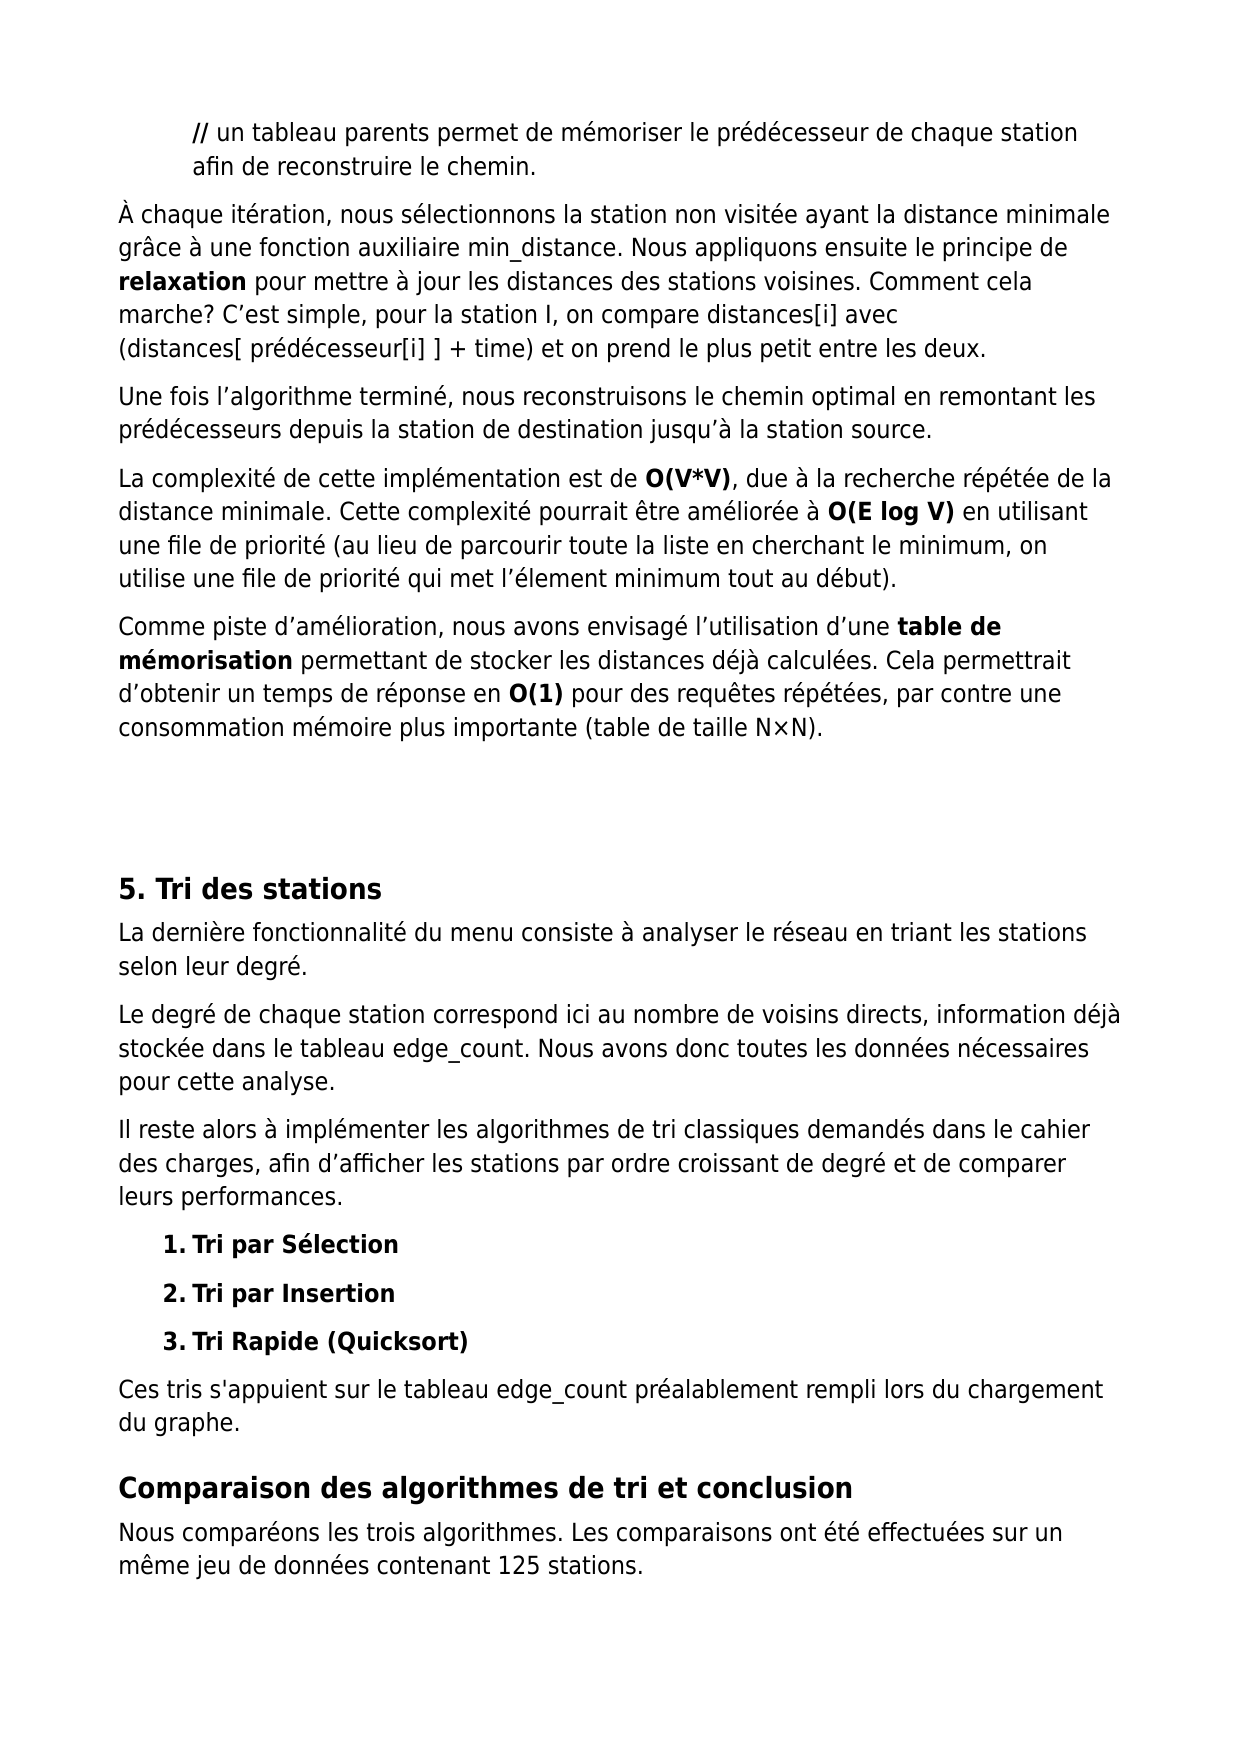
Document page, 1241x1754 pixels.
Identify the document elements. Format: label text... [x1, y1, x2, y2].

subtitle Comparaison des algorithmes de tri et conclusion [118, 1471, 1122, 1505]
text À chaque itération, nous sélectionnons la station non visitée ayant la distance minimale grâce à une fonction auxiliaire min_distance. Nous appliquons ensuite le principe de relaxation pour mettre à jour les distances des stations voisines. Comment cela marche? C’est simple, pour la station I, on compare distances[i] avec (distances[ prédécesseur[i] ] + time) et on prend le plus petit entre les deux. [118, 200, 1122, 363]
text Le degré de chaque station correspond ici au nombre de voisins directs, information déjà stockée dans le tableau edge_count. Nous avons donc toutes les données nécessaires pour cette analyse. [118, 1000, 1122, 1096]
list Tri Rapide (Quicksort) [162, 1327, 1122, 1356]
text Nous comparéons les trois algorithmes. Les comparaisons ont été effectuées sur un même jeu de données contenant 125 stations. [118, 1518, 1122, 1580]
list Tri par Insertion [162, 1279, 1122, 1308]
list Tri par Sélection [162, 1231, 1122, 1260]
text Ces tris s'appuient sur le tableau edge_count préalablement rempli lors du chargement du graphe. [118, 1375, 1122, 1438]
text Comme piste d’amélioration, nous avons envisagé l’utilisation d’une table de mémorisation permettant de stocker les distances déjà calculées. Cela permettrait d’obtenir un temps de réponse en O(1) pour des requêtes répétées, par contre une consommation mémoire plus importante (table de taille N×N). [118, 612, 1122, 742]
text Il reste alors à implémenter les algorithmes de tri classiques demandés dans le cahier des charges, afin d’afficher les stations par ordre croissant de degré et de comparer leurs performances. [118, 1115, 1122, 1212]
text La dernière fonctionnalité du menu consiste à analyser le réseau en triant les stations selon leur degré. [118, 918, 1122, 981]
text La complexité de cette implémentation est de O(V*V), due à la recherche répétée de la distance minimale. Cette complexité pourrait être améliorée à O(E log V) en utilisant une file de priorité (au lieu de parcourir toute la liste en cherchant le minimum, on utilise une file de priorité qui met l’élement minimum tout au début). [118, 464, 1122, 593]
list // un tableau parents permet de mémoriser le prédécesseur de chaque station afin de reconstruire le chemin. [162, 118, 1122, 181]
subtitle 5. Tri des stations [118, 872, 1122, 906]
text Une fois l’algorithme terminé, nous reconstruisons le chemin optimal en remontant les prédécesseurs depuis la station de destination jusqu’à la station source. [118, 382, 1122, 445]
